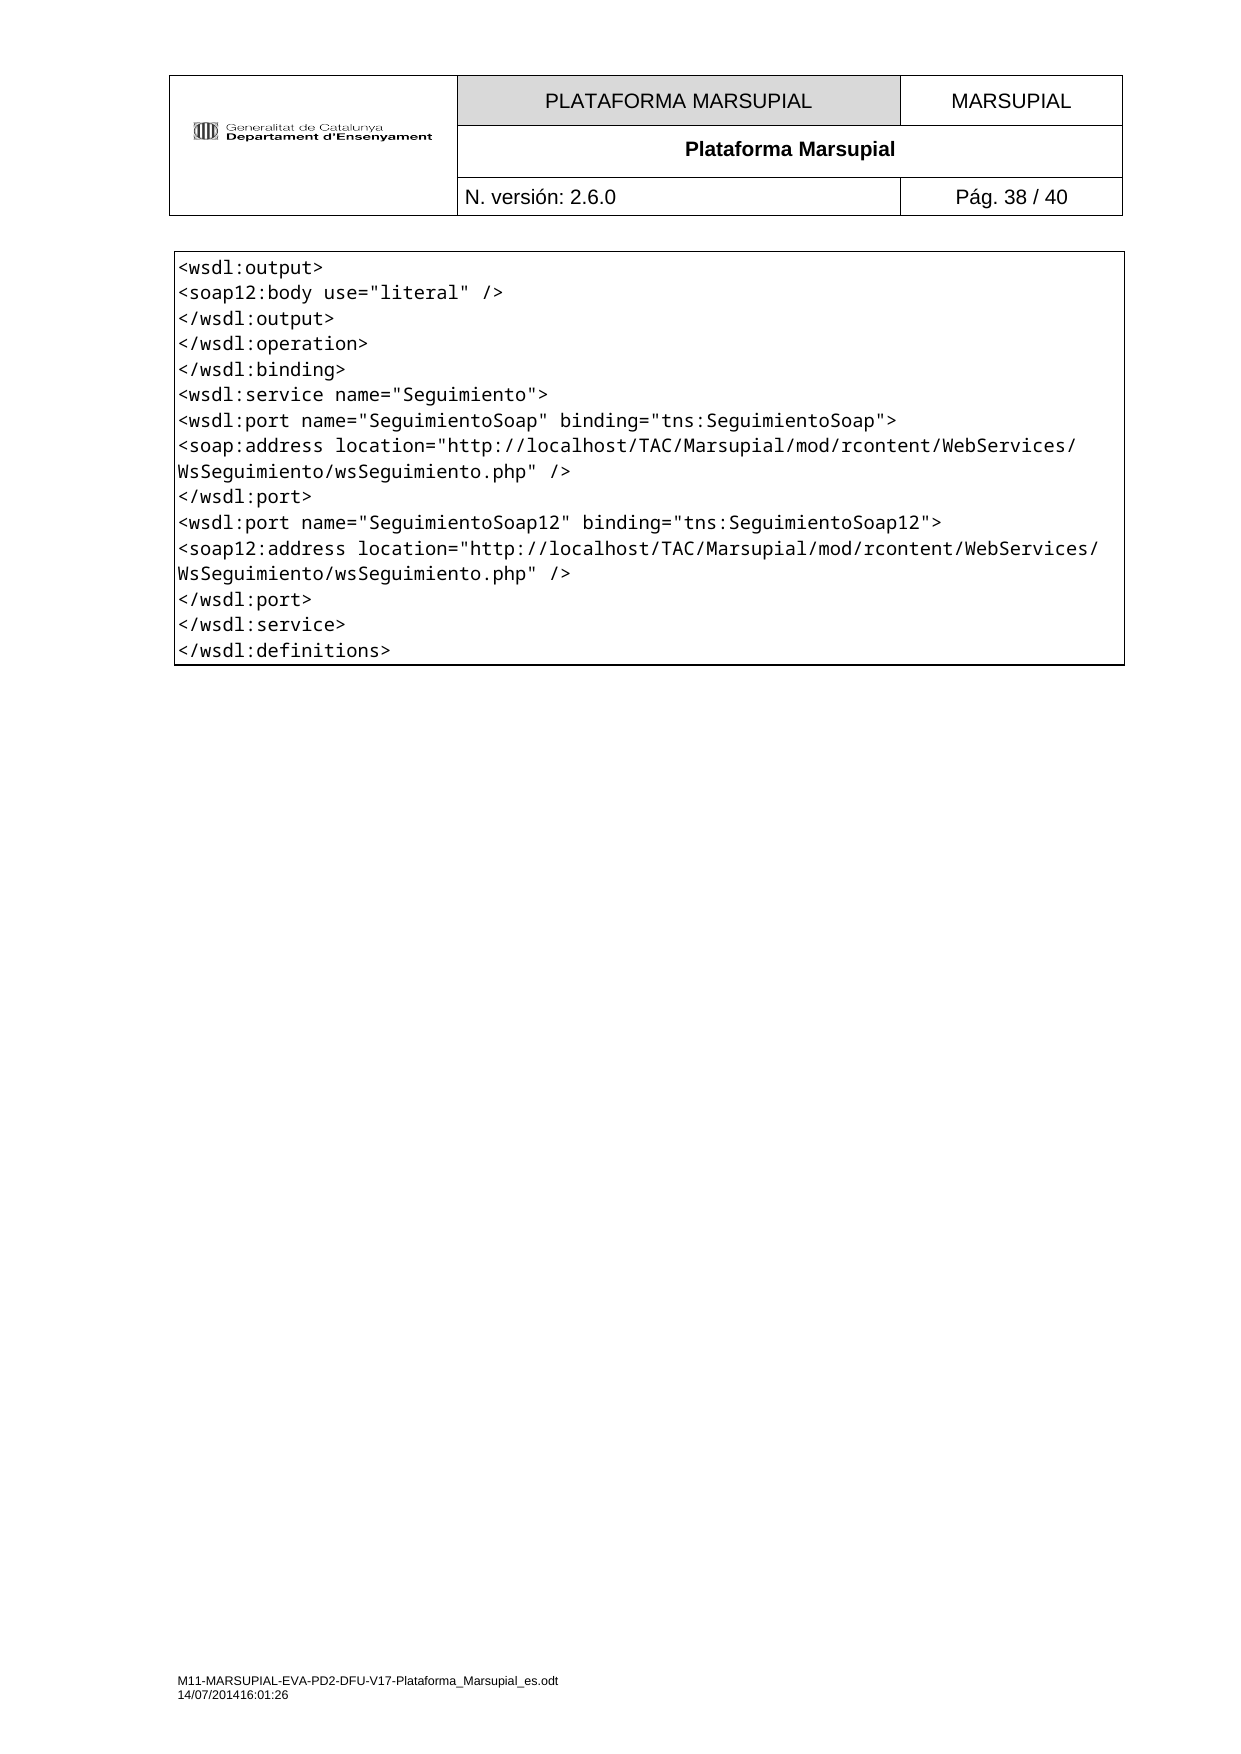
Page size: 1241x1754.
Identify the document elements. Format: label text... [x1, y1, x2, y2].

text <soap12:body use="literal" /> [177, 280, 1122, 305]
text <soap12:address location="http://localhost/TAC/Marsupial/mod/rcontent/WebServices/WsSeguimiento/wsSeguimiento.php" /> [177, 535, 1122, 586]
text </wsdl:service> [177, 611, 1122, 634]
text </wsdl:port> [177, 484, 1122, 509]
text </wsdl:definitions> [175, 634, 1124, 664]
text <wsdl:port name="SeguimientoSoap" binding="tns:SeguimientoSoap"> [177, 407, 1122, 433]
text </wsdl:port> [177, 586, 1122, 611]
text </wsdl:operation> [177, 331, 1122, 356]
text <wsdl:port name="SeguimientoSoap12" binding="tns:SeguimientoSoap12"> [177, 509, 1122, 535]
text <wsdl:service name="Seguimiento"> [177, 382, 1122, 407]
text </wsdl:output> [177, 305, 1122, 331]
text <wsdl:output> [175, 252, 1124, 280]
text </wsdl:binding> [177, 356, 1122, 382]
text <soap:address location="http://localhost/TAC/Marsupial/mod/rcontent/WebServices/WsSeguimiento/wsSeguimiento.php" /> [177, 433, 1122, 484]
